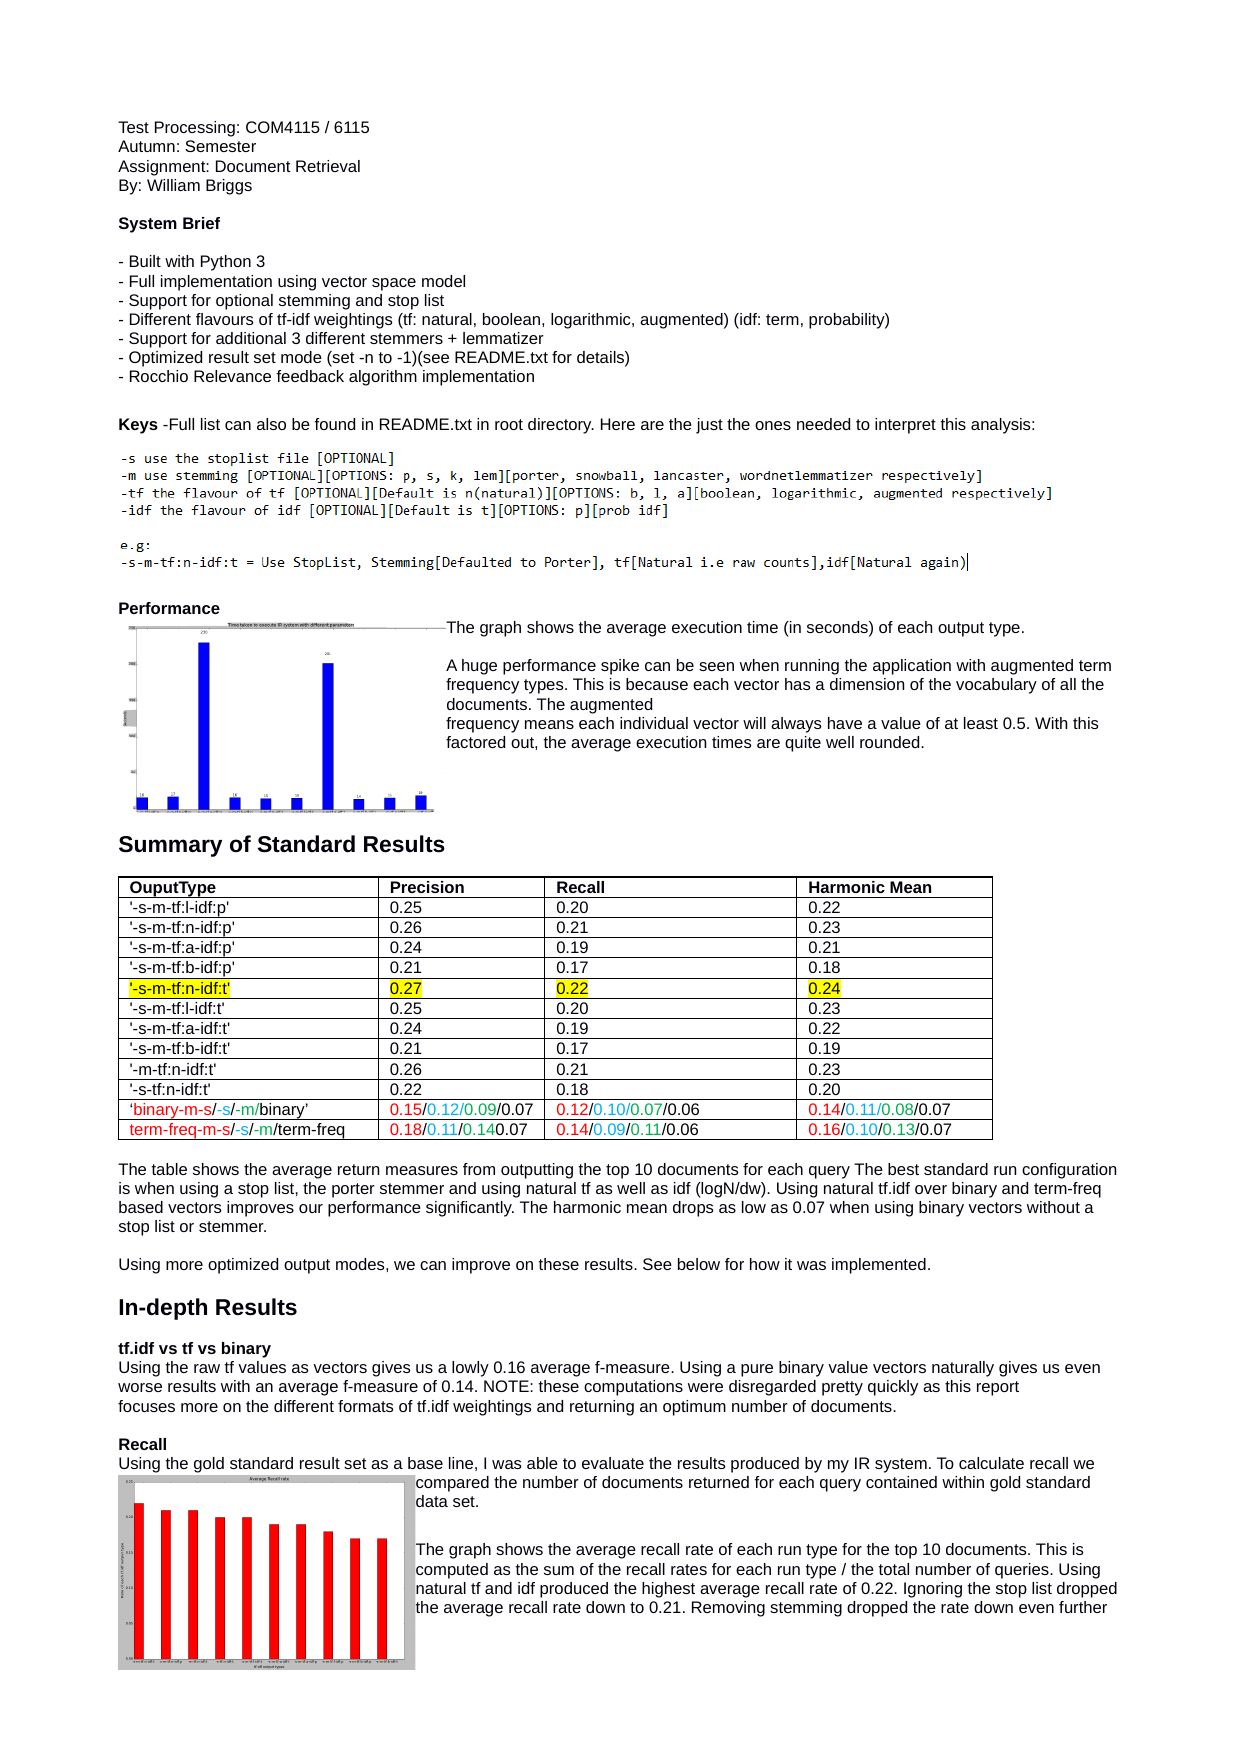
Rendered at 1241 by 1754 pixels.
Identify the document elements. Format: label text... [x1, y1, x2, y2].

table_cell 0.17 [545, 1039, 796, 1058]
text Autumn: Semester [118, 137, 1122, 156]
table_header Precision [379, 878, 544, 897]
text Using more optimized output modes, we can improve on these results. See below for how it was implemented. [118, 1255, 1122, 1274]
table_cell 0.26 [379, 1059, 544, 1078]
text By: William Briggs [118, 176, 1122, 195]
text - Support for additional 3 different stemmers + lemmatizer [118, 329, 1122, 348]
table_cell 0.25 [379, 898, 544, 917]
table_cell 0.14/0.09/0.11/0.06 [545, 1120, 796, 1139]
table_cell 0.18/0.11/0.140.07 [379, 1120, 544, 1139]
table_cell '-s-m-tf:b-idf:t' [119, 1039, 378, 1058]
table_cell 0.16/0.10/0.13/0.07 [797, 1120, 992, 1139]
table_cell 0.19 [545, 938, 796, 957]
text focuses more on the different formats of tf.idf weightings and returning an optimum number of documents. [118, 1396, 1122, 1416]
table_cell '-s-tf:n-idf:t' [119, 1080, 378, 1099]
table_cell 0.26 [379, 918, 544, 937]
text Performance [118, 434, 1122, 618]
table_cell 0.23 [797, 918, 992, 937]
text - Support for optional stemming and stop list [118, 291, 1122, 310]
table_cell 0.24 [379, 1019, 544, 1038]
table_header OuputType [119, 878, 378, 897]
table_cell 0.20 [545, 898, 796, 917]
text - Full implementation using vector space model [118, 271, 1122, 291]
table_cell 0.25 [379, 999, 544, 1018]
text Using the gold standard result set as a base line, I was able to evaluate the results produced by my IR system. To calculate recall we compared the number of documents returned for each query contained within gold standard data set. [118, 1454, 1122, 1511]
text Using the raw tf values as vectors gives us a lowly 0.16 average f-measure. Using a pure binary value vectors naturally gives us even worse results with an average f-measure of 0.14. NOTE: these computations were disregarded pretty quickly as this report [118, 1358, 1122, 1396]
table_cell 0.22 [797, 1019, 992, 1038]
text Test Processing: COM4115 / 6115 [118, 118, 1122, 137]
text Recall [118, 1435, 1122, 1454]
table_cell 0.22 [379, 1080, 544, 1099]
table_header Harmonic Mean [797, 878, 992, 897]
table_cell '-s-m-tf:l-idf:p' [119, 898, 378, 917]
text A huge performance spike can be seen when running the application with augmented term frequency types. This is because each vector has a dimension of the vocabulary of all the documents. The augmented [446, 656, 1122, 713]
table_cell 0.15/0.12/0.09/0.07 [379, 1100, 544, 1119]
table_cell 0.18 [545, 1080, 796, 1099]
table_cell 0.19 [545, 1019, 796, 1038]
table_cell 0.23 [797, 999, 992, 1018]
table_cell 0.18 [797, 958, 992, 977]
table_cell 0.20 [545, 999, 796, 1018]
table_cell '-s-m-tf:a-idf:p' [119, 938, 378, 957]
text - Different flavours of tf-idf weightings (tf: natural, boolean, logarithmic, augmented) (idf: term, probability) [118, 310, 1122, 329]
table_cell 0.22 [545, 979, 796, 998]
text In-depth Results [118, 1293, 1122, 1320]
text tf.idf vs tf vs binary [118, 1339, 1122, 1358]
text - Rocchio Relevance feedback algorithm implementation [118, 367, 1122, 386]
text Assignment: Document Retrieval [118, 156, 1122, 176]
text frequency means each individual vector will always have a value of at least 0.5. With this factored out, the average execution times are quite well rounded. [446, 713, 1122, 752]
table_cell 0.20 [797, 1080, 992, 1099]
table_cell 0.23 [797, 1059, 992, 1078]
text - Optimized result set mode (set -n to -1)(see README.txt for details) [118, 348, 1122, 367]
table_cell 0.24 [797, 979, 992, 998]
table_cell 0.14/0.11/0.08/0.07 [797, 1100, 992, 1119]
text Keys -Full list can also be found in README.txt in root directory. Here are the just the ones needed to interpret this analysis: [118, 415, 1122, 434]
table_cell 0.27 [379, 979, 544, 998]
table_cell '-s-m-tf:b-idf:p' [119, 958, 378, 977]
table_cell 0.22 [797, 898, 992, 917]
table_cell 0.21 [379, 1039, 544, 1058]
table_cell 0.12/0.10/0.07/0.06 [545, 1100, 796, 1119]
table_cell term-freq-m-s/-s/-m/term-freq [119, 1120, 378, 1139]
table_cell '-s-m-tf:n-idf:p' [119, 918, 378, 937]
table_cell 0.21 [797, 938, 992, 957]
table_cell 0.21 [545, 918, 796, 937]
text System Brief [118, 214, 1122, 233]
table_cell '-s-m-tf:n-idf:t' [119, 979, 378, 998]
table_cell 0.21 [545, 1059, 796, 1078]
text The table shows the average return measures from outputting the top 10 documents for each query The best standard run configuration is when using a stop list, the porter stemmer and using natural tf as well as idf (logN/dw). Using natural tf.idf over binary and term-freq based vectors improves our performance significantly. The harmonic mean drops as low as 0.07 when using binary vectors without a stop list or stemmer. [118, 1159, 1122, 1236]
table_cell 0.19 [797, 1039, 992, 1058]
table_cell ‘binary-m-s/-s/-m/binary’ [119, 1100, 378, 1119]
table_header Recall [545, 878, 796, 897]
table_cell '-s-m-tf:l-idf:t' [119, 999, 378, 1018]
table_cell 0.17 [545, 958, 796, 977]
table_cell '-s-m-tf:a-idf:t' [119, 1019, 378, 1038]
table_cell 0.24 [379, 938, 544, 957]
table_cell '-m-tf:n-idf:t' [119, 1059, 378, 1078]
table_cell 0.21 [379, 958, 544, 977]
text The graph shows the average recall rate of each run type for the top 10 documents. This is computed as the sum of the recall rates for each run type / the total number of queries. Using natural tf and idf produced the highest average recall rate of 0.22. Ignoring the stop list dropped the average recall rate down to 0.21. Removing stemming dropped the rate down even further [416, 1540, 1122, 1617]
text Summary of Standard Results [118, 831, 1122, 857]
text - Built with Python 3 [118, 252, 1122, 271]
text The graph shows the average execution time (in seconds) of each output type. [118, 618, 1122, 637]
